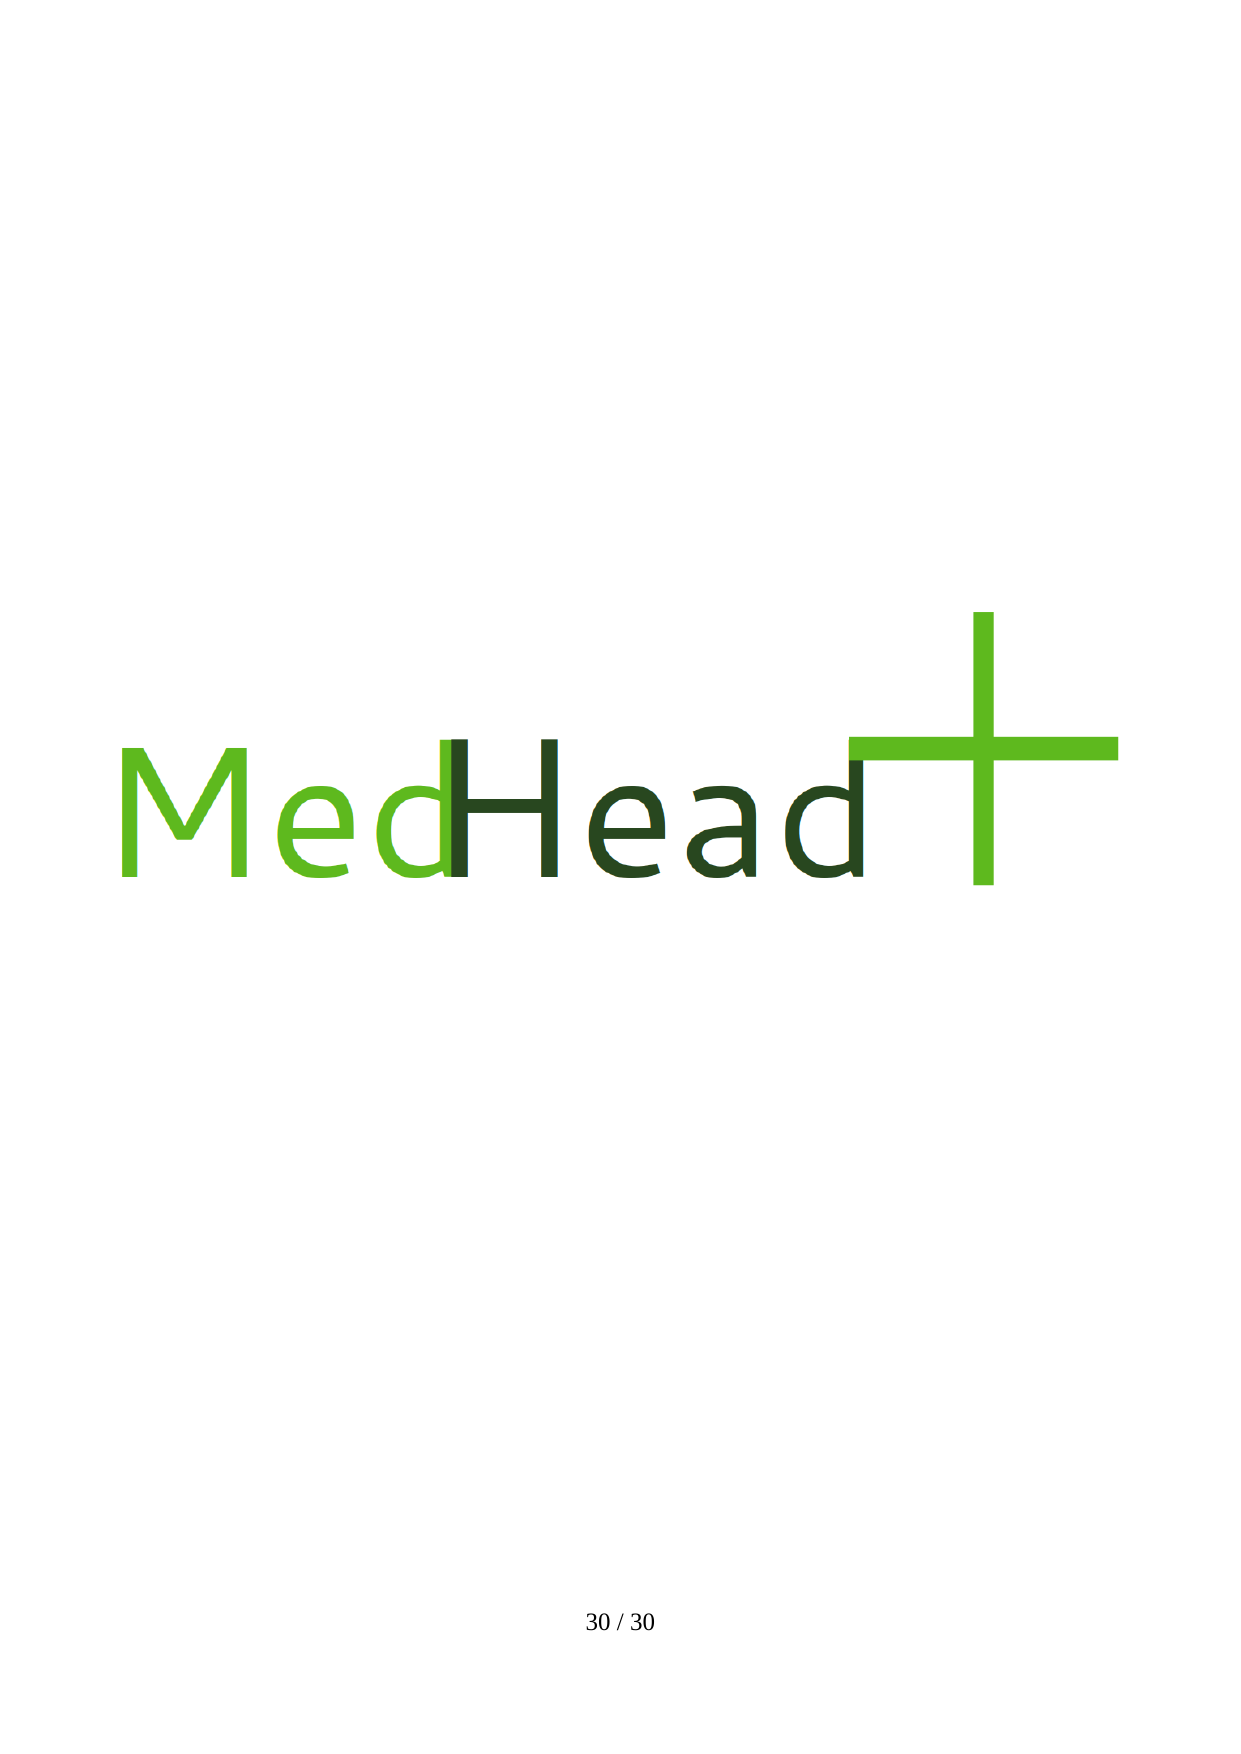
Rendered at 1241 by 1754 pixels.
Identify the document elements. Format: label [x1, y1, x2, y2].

picture [118, 606, 1123, 890]
